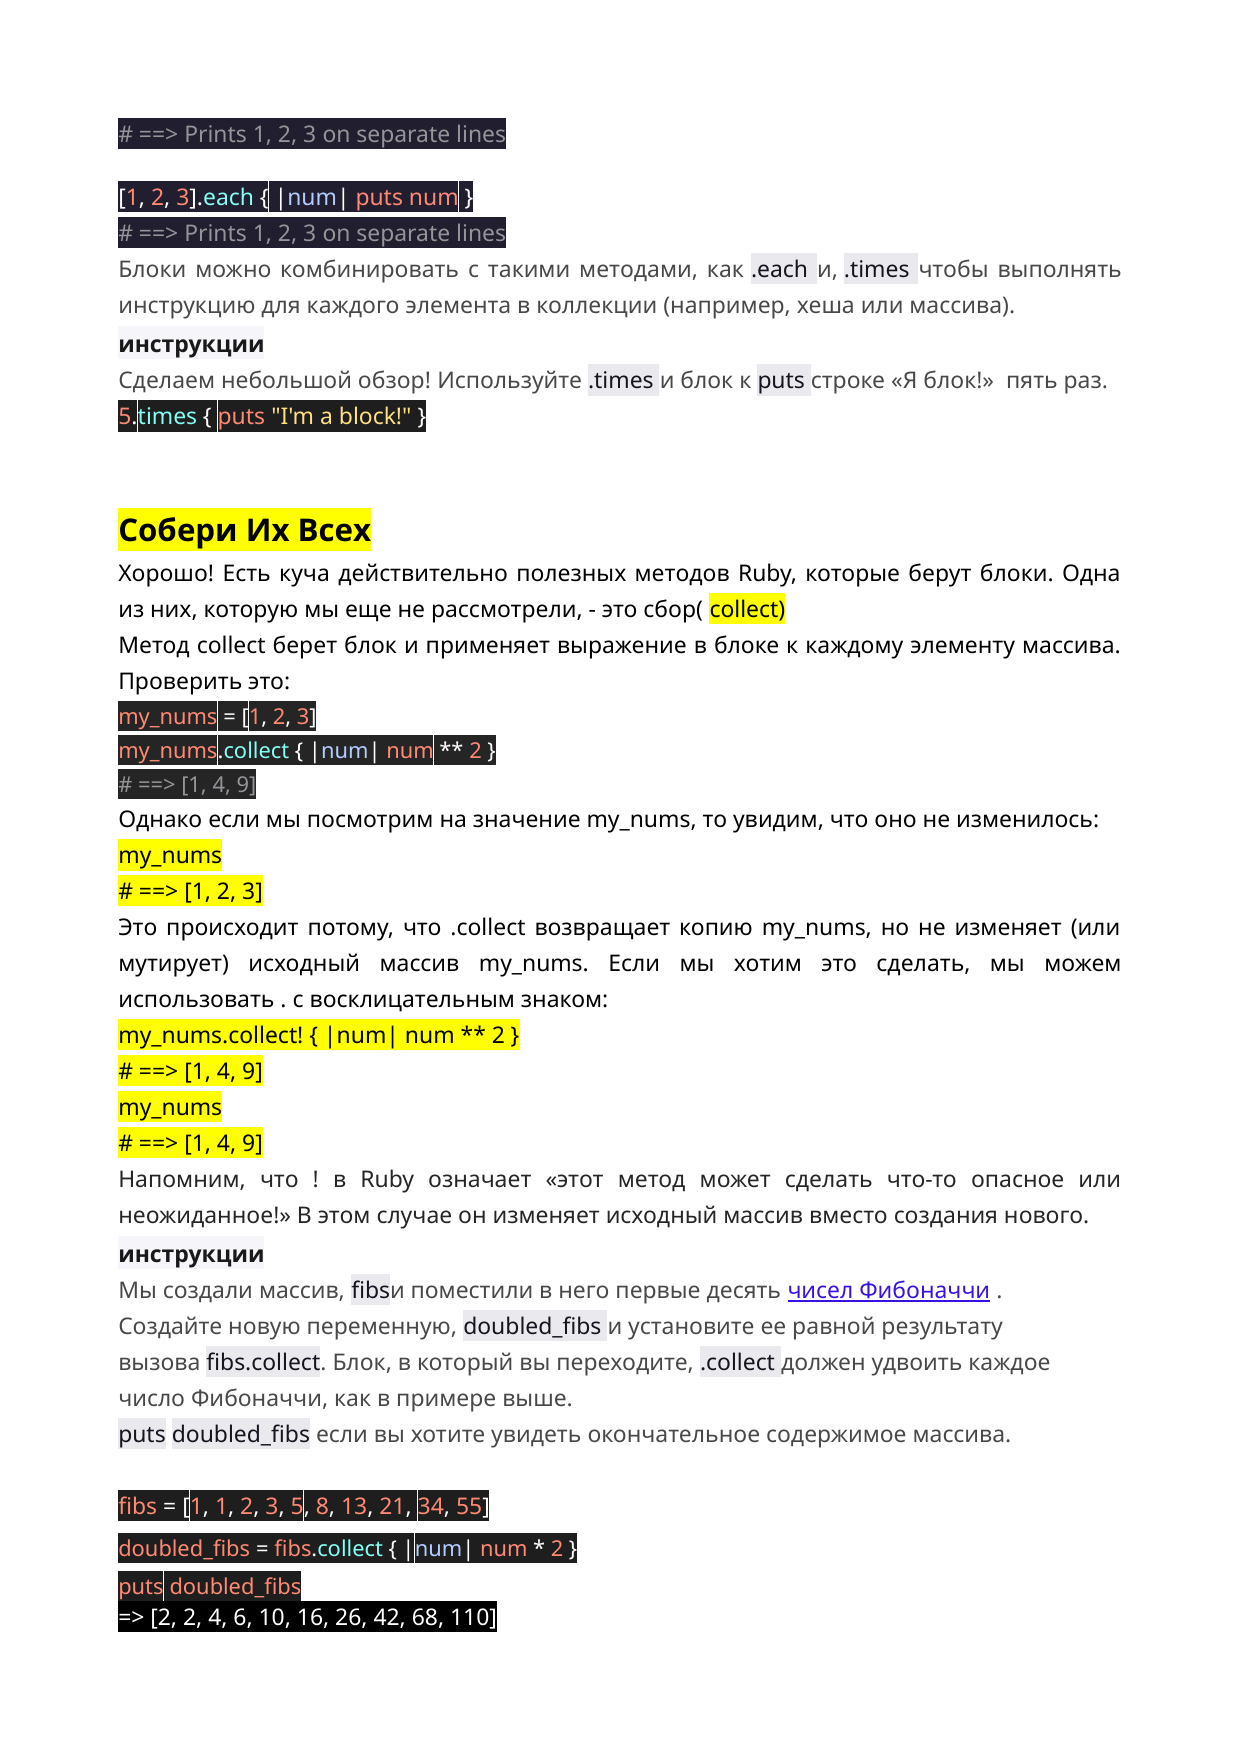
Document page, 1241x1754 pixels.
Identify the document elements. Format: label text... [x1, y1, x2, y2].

text # ==> Prints 1, 2, 3 on separate lines [118, 118, 1122, 149]
text Собери Их Всех [118, 508, 1122, 551]
text Хорошо! Есть куча действительно полезных методов Ruby, которые берут блоки. Одна из них, которую мы еще не рассмотрели, - это сбор( collect) [118, 557, 1122, 624]
subtitle инструкции [118, 1234, 1122, 1269]
text Метод collect берет блок и применяет выражение в блоке к каждому элементу массива. Проверить это: [118, 629, 1122, 696]
text Это происходит потому, что .collect возвращает копию my_nums, но не изменяет (или мутирует) исходный массив my_nums. Если мы хотим это сделать, мы можем использовать . с восклицательным знаком: [118, 911, 1122, 1014]
text doubled_fibs = fibs.collect { |num| num * 2 } [118, 1526, 1122, 1563]
text Однако если мы посмотрим на значение my_nums, то увидим, что оно не изменилось: [118, 803, 1122, 834]
text # ==> [1, 2, 3] [118, 875, 1122, 906]
text 5.times { puts "I'm a block!" } [118, 400, 1122, 432]
text fibs = [1, 1, 2, 3, 5, 8, 13, 21, 34, 55] [118, 1489, 1122, 1521]
text Создайте новую переменную, doubled_fibs и установите ее равной результату вызова fibs.collect. Блок, в который вы переходите, .collect должен удвоить каждое число Фибоначчи, как в примере выше. [118, 1310, 1122, 1413]
text Мы создали массив, fibsи поместили в него первые десять чисел Фибоначчи . [118, 1274, 1122, 1305]
text my_nums [118, 839, 1122, 871]
text my_nums [118, 1091, 1122, 1122]
text # ==> [1, 4, 9] [118, 1127, 1122, 1158]
text # ==> Prints 1, 2, 3 on separate lines [118, 217, 1122, 248]
text => [2, 2, 4, 6, 10, 16, 26, 42, 68, 110] [118, 1601, 1122, 1632]
text # ==> [1, 4, 9] [118, 1055, 1122, 1086]
text puts doubled_fibs если вы хотите увидеть окончательное содержимое массива. [118, 1418, 1122, 1449]
text [1, 2, 3].each { |num| puts num } [118, 181, 1122, 212]
subtitle инструкции [118, 325, 1122, 359]
text Блоки можно комбинировать с такими методами, как .each и, .times чтобы выполнять инструкцию для каждого элемента в коллекции (например, хеша или массива). [118, 253, 1122, 320]
text Сделаем небольшой обзор! Используйте .times и блок к puts строке «Я блок!» пять раз. [118, 364, 1122, 396]
text my_nums = [1, 2, 3] my_nums.collect { |num| num ** 2 } # ==> [1, 4, 9] [118, 701, 1122, 799]
text my_nums.collect! { |num| num ** 2 } [118, 1019, 1122, 1050]
text Напомним, что ! в Ruby означает «этот метод может сделать что-то опасное или неожиданное!» В этом случае он изменяет исходный массив вместо создания нового. [118, 1163, 1122, 1230]
text puts doubled_fibs [118, 1563, 1122, 1601]
